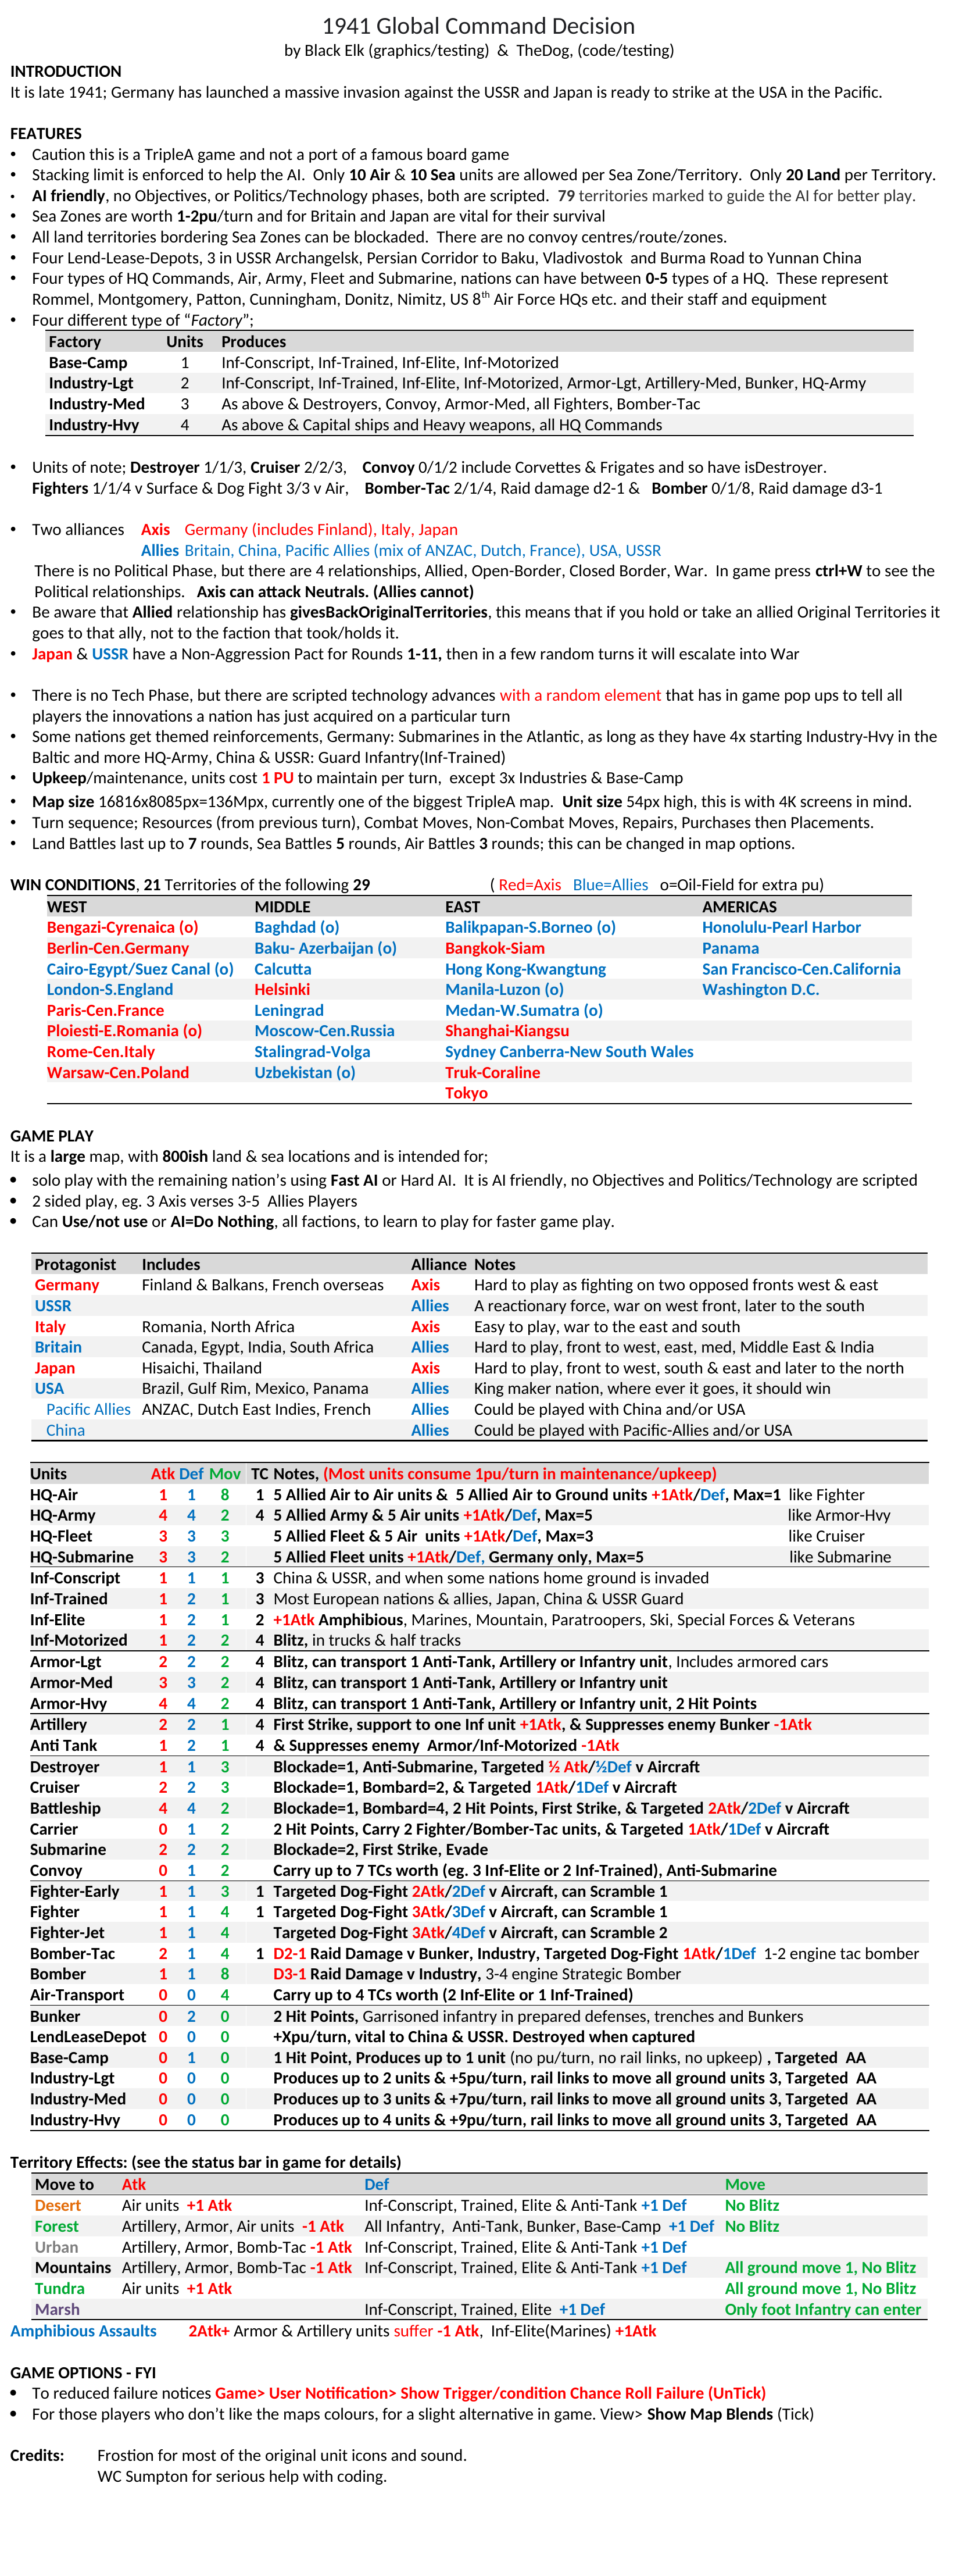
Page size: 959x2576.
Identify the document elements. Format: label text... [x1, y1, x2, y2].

list Stacking limit is enforced to help the AI. Only 10 Air & 10 Sea units are allowed per Sea Zone/Territory. Only 20 Land per Territory. [10, 164, 949, 185]
table_cell Allies [407, 1378, 471, 1398]
text Territory Effects: (see the status bar in game for details) [10, 2152, 949, 2172]
table_cell & Suppresses enemy Armor/Inf-Motorized -1Atk [273, 1735, 929, 1756]
table_cell 2 [207, 1546, 246, 1567]
table_cell 4 [152, 414, 218, 434]
table_cell 0 [207, 2068, 246, 2088]
table_cell 4 [246, 1735, 273, 1756]
table_cell 8 [207, 1963, 246, 1984]
table_header AMERICAS [702, 896, 912, 916]
table_header EAST [445, 896, 702, 916]
table_cell Industry-Hvy [45, 414, 152, 434]
table_cell Balikpapan-S.Borneo (o) [445, 916, 702, 937]
table_cell [702, 1041, 912, 1062]
table_cell 0 [151, 1860, 179, 1880]
table_cell Inf-Conscript, Inf-Trained, Inf-Elite, Inf-Motorized [218, 352, 914, 373]
table_cell 2 [246, 1609, 273, 1629]
table_header Move to [31, 2174, 119, 2194]
table_cell 0 [179, 2088, 207, 2109]
table_cell 3 [207, 1525, 246, 1546]
table_header WEST [47, 896, 255, 916]
table_cell Helsinki [255, 979, 445, 1000]
table_cell D3-1 Raid Damage v Industry, 3-4 engine Strategic Bomber [273, 1963, 929, 1984]
table_header Atk [119, 2174, 361, 2194]
table_cell Inf-Conscript [30, 1567, 151, 1588]
table_cell 4 [207, 1922, 246, 1943]
table_cell 2 [179, 1609, 207, 1629]
table_cell Inf-Elite [30, 1609, 151, 1629]
table_cell 3 [151, 1672, 179, 1693]
list Fighters 1/1/4 v Surface & Dog Fight 3/3 v Air, Bomber-Tac 2/1/4, Raid damage d2-1 & Bomber 0/1/8, Raid damage d3-1 [32, 477, 949, 498]
table_cell Brazil, Gulf Rim, Mexico, Panama [138, 1378, 407, 1398]
table_cell 1 [151, 1901, 179, 1922]
table_cell Produces up to 2 units & +5pu/turn, rail links to move all ground units 3, Targeted AA [273, 2068, 929, 2088]
list Caution this is a TripleA game and not a port of a famous board game [10, 144, 949, 164]
table_cell Produces up to 4 units & +9pu/turn, rail links to move all ground units 3, Targeted AA [273, 2109, 929, 2129]
text It is a large map, with 800ish land & sea locations and is intended for; [10, 1146, 949, 1166]
table_cell King maker nation, where ever it goes, it should win [471, 1378, 928, 1398]
table_cell [246, 1963, 273, 1984]
table_cell As above & Destroyers, Convoy, Armor-Med, all Fighters, Bomber-Tac [218, 393, 914, 414]
table_cell 4 [246, 1651, 273, 1672]
table_cell [702, 1082, 912, 1103]
list To reduced failure notices Game> User Notification> Show Trigger/condition Chance Roll Failure (UnTick) [10, 2382, 949, 2403]
table_cell 4 [246, 1505, 273, 1525]
table_cell Bangkok-Siam [445, 937, 702, 958]
table_cell 0 [151, 1984, 179, 2005]
table_cell Bengazi-Cyrenaica (o) [47, 916, 255, 937]
table_header Def [361, 2174, 721, 2194]
table_cell Produces up to 3 units & +7pu/turn, rail links to move all ground units 3, Targeted AA [273, 2088, 929, 2109]
table_cell Japan [31, 1357, 138, 1378]
table_cell Germany [31, 1274, 138, 1295]
text WC Sumpton for serious help with coding. [10, 2466, 949, 2486]
list Land Battles last up to 7 rounds, Sea Battles 5 rounds, Air Battles 3 rounds; this can be changed in map options. [10, 833, 949, 853]
table_cell 5 Allied Fleet & 5 Air units +1Atk/Def, Max=3 like Cruiser [273, 1525, 929, 1546]
table_cell All ground move 1, No Blitz [721, 2278, 928, 2299]
table_cell 0 [207, 2047, 246, 2068]
table_cell Bomber-Tac [30, 1943, 151, 1963]
table_cell [246, 2068, 273, 2088]
table_cell Baku- Azerbaijan (o) [255, 937, 445, 958]
table_cell Armor-Lgt [30, 1651, 151, 1672]
table_cell 5 Allied Fleet units +1Atk/Def, Germany only, Max=5 like Submarine [273, 1546, 929, 1567]
table_cell [138, 1295, 407, 1316]
table_cell Hard to play, front to west, east, med, Middle East & India [471, 1336, 928, 1357]
table_cell [246, 1860, 273, 1880]
list There is no Tech Phase, but there are scripted technology advances with a random element that has in game pop ups to tell all players the innovations a nation has just acquired on a particular turn [10, 684, 949, 726]
table_cell [246, 1922, 273, 1943]
table_cell Carry up to 7 TCs worth (eg. 3 Inf-Elite or 2 Inf-Trained), Anti-Submarine [273, 1860, 929, 1880]
table_cell 2 [151, 1776, 179, 1797]
list Units of note; Destroyer 1/1/3, Cruiser 2/2/3, Convoy 0/1/2 include Corvettes & Frigates and so have isDestroyer. [10, 456, 949, 477]
table_cell 3 [207, 1881, 246, 1901]
table_cell [702, 1000, 912, 1020]
table_cell Blockade=1, Bombard=4, 2 Hit Points, First Strike, & Targeted 2Atk/2Def v Aircraft [273, 1797, 929, 1818]
table_cell Berlin-Cen.Germany [47, 937, 255, 958]
table_cell Canada, Egypt, India, South Africa [138, 1336, 407, 1357]
table_cell [246, 2026, 273, 2047]
table_cell 3 [152, 393, 218, 414]
table_cell 4 [179, 1505, 207, 1525]
table_cell 4 [246, 1672, 273, 1693]
table_cell Ploiesti-E.Romania (o) [47, 1021, 255, 1041]
table_cell 2 [207, 1651, 246, 1672]
table_cell Leningrad [255, 1000, 445, 1020]
table_cell Bunker [30, 2006, 151, 2026]
text It is late 1941; Germany has launched a massive invasion against the USSR and Japan is ready to strike at the USA in the Pacific. [10, 81, 949, 102]
table_cell 1 [151, 1609, 179, 1629]
list All land territories bordering Sea Zones can be blockaded. There are no convoy centres/route/zones. [10, 226, 949, 247]
table_cell 1 [152, 352, 218, 373]
table_cell Targeted Dog-Fight 3Atk/4Def v Aircraft, can Scramble 2 [273, 1922, 929, 1943]
table_cell Bomber [30, 1963, 151, 1984]
list Four different type of “Factory”; [10, 309, 949, 330]
table_cell Inf-Trained [30, 1588, 151, 1609]
table_cell HQ-Army [30, 1505, 151, 1525]
table_cell Industry-Med [45, 393, 152, 414]
table_cell 2 [207, 1505, 246, 1525]
table_cell USA [31, 1378, 138, 1398]
table_cell 2 [207, 1797, 246, 1818]
table_cell 3 [179, 1546, 207, 1567]
table_cell All Infantry, Anti-Tank, Bunker, Base-Camp +1 Def [361, 2215, 721, 2236]
table_cell D2-1 Raid Damage v Bunker, Industry, Targeted Dog-Fight 1Atk/1Def 1-2 engine tac bomber [273, 1943, 929, 1963]
table_cell [246, 1546, 273, 1567]
table_cell 2 [207, 1693, 246, 1713]
table_cell 2 [151, 1943, 179, 1963]
list Map size 16816x8085px=136Mpx, currently one of the biggest TripleA map. Unit size 54px high, this is with 4K screens in mind. [10, 791, 949, 812]
table_cell 1 [207, 1735, 246, 1756]
table_cell Anti Tank [30, 1735, 151, 1756]
table_cell Artillery, Armor, Bomb-Tac -1 Atk [119, 2257, 361, 2278]
table_cell Allies [407, 1336, 471, 1357]
table_cell 2 [179, 2006, 207, 2026]
table_cell Axis [407, 1274, 471, 1295]
list Two alliances Axis Germany (includes Finland), Italy, Japan [10, 519, 949, 540]
table_cell 0 [207, 2109, 246, 2129]
table_cell Desert [31, 2195, 119, 2215]
table_cell Shanghai-Kiangsu [445, 1021, 702, 1041]
table_cell Base-Camp [45, 352, 152, 373]
table_cell 1 [179, 1818, 207, 1839]
table_cell 1 [179, 1881, 207, 1901]
list Turn sequence; Resources (from previous turn), Combat Moves, Non-Combat Moves, Repairs, Purchases then Placements. [10, 812, 949, 833]
table_cell No Blitz [721, 2215, 928, 2236]
table_cell Inf-Motorized [30, 1629, 151, 1650]
table_cell Artillery, Armor, Air units -1 Atk [119, 2215, 361, 2236]
table_cell Baghdad (o) [255, 916, 445, 937]
table_cell 1 [207, 1588, 246, 1609]
table_cell Hard to play, front to west, south & east and later to the north [471, 1357, 928, 1378]
table_header Alliance [407, 1254, 471, 1274]
table_cell 1 [207, 1609, 246, 1629]
table_cell 1 [207, 1567, 246, 1588]
table_cell Blitz, can transport 1 Anti-Tank, Artillery or Infantry unit, Includes armored cars [273, 1651, 929, 1672]
table_cell Armor-Hvy [30, 1693, 151, 1713]
table_header Units [152, 331, 218, 352]
table_cell 4 [151, 1693, 179, 1713]
table_cell Air units +1 Atk [119, 2278, 361, 2299]
table_cell Britain [31, 1336, 138, 1357]
table_cell Blitz, in trucks & half tracks [273, 1629, 929, 1650]
table_cell Artillery, Armor, Bomb-Tac -1 Atk [119, 2236, 361, 2257]
table_cell 1 [151, 1756, 179, 1776]
list Four types of HQ Commands, Air, Army, Fleet and Submarine, nations can have between 0-5 types of a HQ. These represent Rommel, Montgomery, Patton, Cunningham, Donitz, Nimitz, US 8th Air Force HQs etc. and their staff and equipment [10, 267, 949, 309]
table_cell 0 [179, 2109, 207, 2129]
table_cell 2 Hit Points, Carry 2 Fighter/Bomber-Tac units, & Targeted 1Atk/1Def v Aircraft [273, 1818, 929, 1839]
table_cell Tokyo [445, 1082, 702, 1103]
table_cell [246, 2109, 273, 2129]
table_cell Hard to play as fighting on two opposed fronts west & east [471, 1274, 928, 1295]
table_cell USSR [31, 1295, 138, 1316]
text GAME PLAY [10, 1125, 949, 1146]
table_cell [119, 2299, 361, 2319]
table_cell [702, 1062, 912, 1082]
table_header Units [30, 1463, 151, 1484]
table_cell Moscow-Cen.Russia [255, 1021, 445, 1041]
text Credits: Frostion for most of the original unit icons and sound. [10, 2445, 949, 2466]
list For those players who don’t like the maps colours, for a slight alternative in game. View> Show Map Blends (Tick) [10, 2403, 949, 2424]
table_cell Industry-Lgt [45, 373, 152, 393]
table_cell 4 [179, 1693, 207, 1713]
text GAME OPTIONS - FYI [10, 2362, 949, 2382]
table_cell As above & Capital ships and Heavy weapons, all HQ Commands [218, 414, 914, 434]
list Allies Britain, China, Pacific Allies (mix of ANZAC, Dutch, France), USA, USSR [119, 540, 949, 560]
table_cell 1 [179, 1922, 207, 1943]
table_cell 1 [151, 1922, 179, 1943]
table_cell Inf-Conscript, Trained, Elite & Anti-Tank +1 Def [361, 2236, 721, 2257]
table_cell 1 [151, 1588, 179, 1609]
table_cell 4 [246, 1714, 273, 1735]
table_cell 1 [179, 1567, 207, 1588]
table_cell 3 [179, 1525, 207, 1546]
table_cell 0 [151, 2047, 179, 2068]
table_cell 5 Allied Air to Air units & 5 Allied Air to Ground units +1Atk/Def, Max=1 like Fighter [273, 1484, 929, 1504]
table_cell 1 [151, 1484, 179, 1504]
table_header Notes [471, 1254, 928, 1274]
table_cell Fighter-Jet [30, 1922, 151, 1943]
table_cell No Blitz [721, 2195, 928, 2215]
table_cell Italy [31, 1316, 138, 1336]
table_cell [361, 2278, 721, 2299]
text INTRODUCTION [10, 60, 949, 81]
table_cell Honolulu-Pearl Harbor [702, 916, 912, 937]
list Some nations get themed reinforcements, Germany: Submarines in the Atlantic, as long as they have 4x starting Industry-Hvy in the Baltic and more HQ-Army, China & USSR: Guard Infantry(Inf-Trained) [10, 726, 949, 767]
table_cell 0 [151, 2068, 179, 2088]
table_cell Inf-Conscript, Trained, Elite & Anti-Tank +1 Def [361, 2257, 721, 2278]
table_cell 2 [207, 1818, 246, 1839]
table_cell 4 [207, 1984, 246, 2005]
table_cell Forest [31, 2215, 119, 2236]
table_cell Easy to play, war to the east and south [471, 1316, 928, 1336]
table_header Atk [151, 1463, 179, 1484]
table_cell Industry-Hvy [30, 2109, 151, 2129]
table_cell 1 [151, 1881, 179, 1901]
table_header Factory [45, 331, 152, 352]
table_cell Cruiser [30, 1776, 151, 1797]
table_cell First Strike, support to one Inf unit +1Atk, & Suppresses enemy Bunker -1Atk [273, 1714, 929, 1735]
table_cell Blockade=1, Anti-Submarine, Targeted ½ Atk/½Def v Aircraft [273, 1756, 929, 1776]
text Amphibious Assaults 2Atk+ Armor & Artillery units suffer -1 Atk, Inf-Elite(Marines) +1Atk [10, 2320, 949, 2341]
list Can Use/not use or AI=Do Nothing, all factions, to learn to play for faster game play. [10, 1211, 949, 1232]
text There is no Political Phase, but there are 4 relationships, Allied, Open-Border, Closed Border, War. In game press ctrl+W to see the Political relationships. Axis can attack Neutrals. (Allies cannot) [34, 560, 949, 601]
table_cell Hong Kong-Kwangtung [445, 958, 702, 979]
list AI friendly, no Objectives, or Politics/Technology phases, both are scripted. 79 territories marked to guide the AI for better play. [10, 185, 949, 205]
table_cell 2 [179, 1735, 207, 1756]
list Be aware that Allied relationship has givesBackOriginalTerritories, this means that if you hold or take an allied Original Territories it goes to that ally, not to the faction that took/holds it. [10, 601, 949, 643]
table_cell 1 [179, 2047, 207, 2068]
table_header Move [721, 2174, 928, 2194]
table_cell Tundra [31, 2278, 119, 2299]
table_cell HQ-Fleet [30, 1525, 151, 1546]
table_cell China & USSR, and when some nations home ground is invaded [273, 1567, 929, 1588]
table_cell Panama [702, 937, 912, 958]
table_header Includes [138, 1254, 407, 1274]
table_cell ANZAC, Dutch East Indies, French [138, 1398, 407, 1419]
table_cell 8 [207, 1484, 246, 1504]
text FEATURES [10, 123, 949, 144]
table_cell 2 [151, 1839, 179, 1860]
list 2 sided play, eg. 3 Axis verses 3-5 Allies Players [10, 1190, 949, 1211]
table_cell China [31, 1419, 138, 1440]
table_cell 4 [207, 1943, 246, 1963]
table_cell Industry-Lgt [30, 2068, 151, 2088]
table_cell Calcutta [255, 958, 445, 979]
table_cell [702, 1021, 912, 1041]
table_cell [255, 1082, 445, 1103]
table_cell 1 [179, 1860, 207, 1880]
text 1941 Global Command Decision [2, 10, 956, 40]
table_cell Blitz, can transport 1 Anti-Tank, Artillery or Infantry unit, 2 Hit Points [273, 1693, 929, 1713]
table_cell 1 [246, 1901, 273, 1922]
table_cell 1 [207, 1714, 246, 1735]
table_cell 2 [207, 1672, 246, 1693]
text WIN CONDITIONS, 21 Territories of the following 29 ( Red=Axis Blue=Allies o=Oil-Field for extra pu) [10, 874, 949, 895]
table_cell 1 [151, 1567, 179, 1588]
table_cell 1 [246, 1943, 273, 1963]
table_cell [246, 1525, 273, 1546]
table_cell Uzbekistan (o) [255, 1062, 445, 1082]
table_cell Inf-Conscript, Trained, Elite +1 Def [361, 2299, 721, 2319]
table_cell 2 [151, 1714, 179, 1735]
table_cell 2 [179, 1651, 207, 1672]
table_cell 3 [179, 1672, 207, 1693]
table_cell San Francisco-Cen.California [702, 958, 912, 979]
table_header Protagonist [31, 1254, 138, 1274]
table_cell Carry up to 4 TCs worth (2 Inf-Elite or 1 Inf-Trained) [273, 1984, 929, 2005]
table_cell Paris-Cen.France [47, 1000, 255, 1020]
table_cell 1 [179, 1484, 207, 1504]
table_cell Targeted Dog-Fight 2Atk/2Def v Aircraft, can Scramble 1 [273, 1881, 929, 1901]
table_cell [246, 2006, 273, 2026]
table_header Produces [218, 331, 914, 352]
table_cell 3 [207, 1776, 246, 1797]
list Sea Zones are worth 1-2pu/turn and for Britain and Japan are vital for their survival [10, 205, 949, 226]
list Four Lend-Lease-Depots, 3 in USSR Archangelsk, Persian Corridor to Baku, Vladivostok and Burma Road to Yunnan China [10, 247, 949, 267]
table_cell All ground move 1, No Blitz [721, 2257, 928, 2278]
table_cell [246, 1797, 273, 1818]
table_header MIDDLE [255, 896, 445, 916]
table_cell [138, 1419, 407, 1440]
table_cell Could be played with Pacific-Allies and/or USA [471, 1419, 928, 1440]
list solo play with the remaining nation’s using Fast AI or Hard AI. It is AI friendly, no Objectives and Politics/Technology are scripted [10, 1169, 949, 1190]
table_cell 4 [207, 1901, 246, 1922]
table_cell 2 [179, 1588, 207, 1609]
table_cell 2 [179, 1839, 207, 1860]
table_cell Cairo-Egypt/Suez Canal (o) [47, 958, 255, 979]
table_cell Only foot Infantry can enter [721, 2299, 928, 2319]
table_cell 1 Hit Point, Produces up to 1 unit (no pu/turn, no rail links, no upkeep) , Targeted AA [273, 2047, 929, 2068]
table_cell 1 [179, 1963, 207, 1984]
table_cell [246, 2047, 273, 2068]
table_cell Hisaichi, Thailand [138, 1357, 407, 1378]
table_cell 3 [151, 1546, 179, 1567]
table_cell Blockade=1, Bombard=2, & Targeted 1Atk/1Def v Aircraft [273, 1776, 929, 1797]
table_cell Allies [407, 1419, 471, 1440]
table_cell Blockade=2, First Strike, Evade [273, 1839, 929, 1860]
table_cell Finland & Balkans, French overseas [138, 1274, 407, 1295]
table_cell Manila-Luzon (o) [445, 979, 702, 1000]
table_cell 1 [151, 1735, 179, 1756]
table_cell Industry-Med [30, 2088, 151, 2109]
table_cell 5 Allied Army & 5 Air units +1Atk/Def, Max=5 like Armor-Hvy [273, 1505, 929, 1525]
list Upkeep/maintenance, units cost 1 PU to maintain per turn, except 3x Industries & Base-Camp [10, 767, 949, 788]
table_header Notes, (Most units consume 1pu/turn in maintenance/upkeep) [273, 1463, 929, 1484]
table_cell [47, 1082, 255, 1103]
table_cell [721, 2236, 928, 2257]
table_cell Allies [407, 1398, 471, 1419]
table_cell Most European nations & allies, Japan, China & USSR Guard [273, 1588, 929, 1609]
table_cell 0 [151, 2109, 179, 2129]
table_cell 2 [207, 1629, 246, 1650]
table_cell Destroyer [30, 1756, 151, 1776]
table_cell Targeted Dog-Fight 3Atk/3Def v Aircraft, can Scramble 1 [273, 1901, 929, 1922]
table_cell Armor-Med [30, 1672, 151, 1693]
table_cell 1 [246, 1881, 273, 1901]
table_cell 4 [246, 1629, 273, 1650]
table_cell Marsh [31, 2299, 119, 2319]
table_cell 4 [179, 1797, 207, 1818]
table_cell Inf-Conscript, Trained, Elite & Anti-Tank +1 Def [361, 2195, 721, 2215]
table_cell Romania, North Africa [138, 1316, 407, 1336]
table_cell [246, 2088, 273, 2109]
table_cell 0 [179, 1984, 207, 2005]
table_cell [246, 1818, 273, 1839]
table_cell Submarine [30, 1839, 151, 1860]
table_cell 2 [179, 1629, 207, 1650]
table_cell 3 [151, 1525, 179, 1546]
table_cell 2 Hit Points, Garrisoned infantry in prepared defenses, trenches and Bunkers [273, 2006, 929, 2026]
table_cell HQ-Air [30, 1484, 151, 1504]
table_cell Axis [407, 1316, 471, 1336]
text by Black Elk (graphics/testing) & TheDog, (code/testing) [10, 40, 949, 60]
table_cell Allies [407, 1295, 471, 1316]
table_cell HQ-Submarine [30, 1546, 151, 1567]
table_cell Urban [31, 2236, 119, 2257]
table_cell A reactionary force, war on west front, later to the south [471, 1295, 928, 1316]
table_cell Mountains [31, 2257, 119, 2278]
table_cell 0 [151, 2006, 179, 2026]
table_cell [246, 1984, 273, 2005]
table_cell 2 [179, 1714, 207, 1735]
table_cell Blitz, can transport 1 Anti-Tank, Artillery or Infantry unit [273, 1672, 929, 1693]
table_cell Artillery [30, 1714, 151, 1735]
table_cell 1 [179, 1756, 207, 1776]
table_cell Warsaw-Cen.Poland [47, 1062, 255, 1082]
table_cell 2 [152, 373, 218, 393]
table_cell Air units +1 Atk [119, 2195, 361, 2215]
table_cell Washington D.C. [702, 979, 912, 1000]
table_cell 0 [151, 2088, 179, 2109]
table_cell 0 [179, 2068, 207, 2088]
table_cell 3 [207, 1756, 246, 1776]
table_cell Air-Transport [30, 1984, 151, 2005]
table_cell 4 [151, 1505, 179, 1525]
table_cell 1 [246, 1484, 273, 1504]
table_cell +1Atk Amphibious, Marines, Mountain, Paratroopers, Ski, Special Forces & Veterans [273, 1609, 929, 1629]
table_cell Convoy [30, 1860, 151, 1880]
table_cell Truk-Coraline [445, 1062, 702, 1082]
table_cell Inf-Conscript, Inf-Trained, Inf-Elite, Inf-Motorized, Armor-Lgt, Artillery-Med, Bunker, HQ-Army [218, 373, 914, 393]
table_cell 1 [151, 1963, 179, 1984]
table_cell 3 [246, 1567, 273, 1588]
table_cell 0 [207, 2006, 246, 2026]
table_header TC [246, 1463, 273, 1484]
table_cell 1 [179, 1943, 207, 1963]
table_cell Fighter-Early [30, 1881, 151, 1901]
table_cell Could be played with China and/or USA [471, 1398, 928, 1419]
table_cell 0 [179, 2026, 207, 2047]
table_cell Carrier [30, 1818, 151, 1839]
table_cell 1 [179, 1901, 207, 1922]
table_cell [246, 1776, 273, 1797]
table_cell 2 [207, 1839, 246, 1860]
table_cell Pacific Allies [31, 1398, 138, 1419]
table_header Def [179, 1463, 207, 1484]
table_cell Sydney Canberra-New South Wales [445, 1041, 702, 1062]
table_cell Stalingrad-Volga [255, 1041, 445, 1062]
table_cell [246, 1756, 273, 1776]
table_cell 1 [151, 1629, 179, 1650]
table_cell Medan-W.Sumatra (o) [445, 1000, 702, 1020]
table_header Mov [207, 1463, 246, 1484]
table_cell London-S.England [47, 979, 255, 1000]
table_cell 2 [207, 1860, 246, 1880]
table_cell 0 [151, 2026, 179, 2047]
table_cell Battleship [30, 1797, 151, 1818]
table_cell 4 [151, 1797, 179, 1818]
table_cell 0 [207, 2026, 246, 2047]
table_cell 2 [151, 1651, 179, 1672]
table_cell Rome-Cen.Italy [47, 1041, 255, 1062]
table_cell LendLeaseDepot [30, 2026, 151, 2047]
table_cell 0 [207, 2088, 246, 2109]
table_cell 4 [246, 1693, 273, 1713]
table_cell +Xpu/turn, vital to China & USSR. Destroyed when captured [273, 2026, 929, 2047]
table_cell Fighter [30, 1901, 151, 1922]
table_cell Axis [407, 1357, 471, 1378]
table_cell Base-Camp [30, 2047, 151, 2068]
table_cell 3 [246, 1588, 273, 1609]
table_cell 0 [151, 1818, 179, 1839]
list Japan & USSR have a Non-Aggression Pact for Rounds 1-11, then in a few random turns it will escalate into War [10, 643, 949, 663]
table_cell [246, 1839, 273, 1860]
table_cell 2 [179, 1776, 207, 1797]
